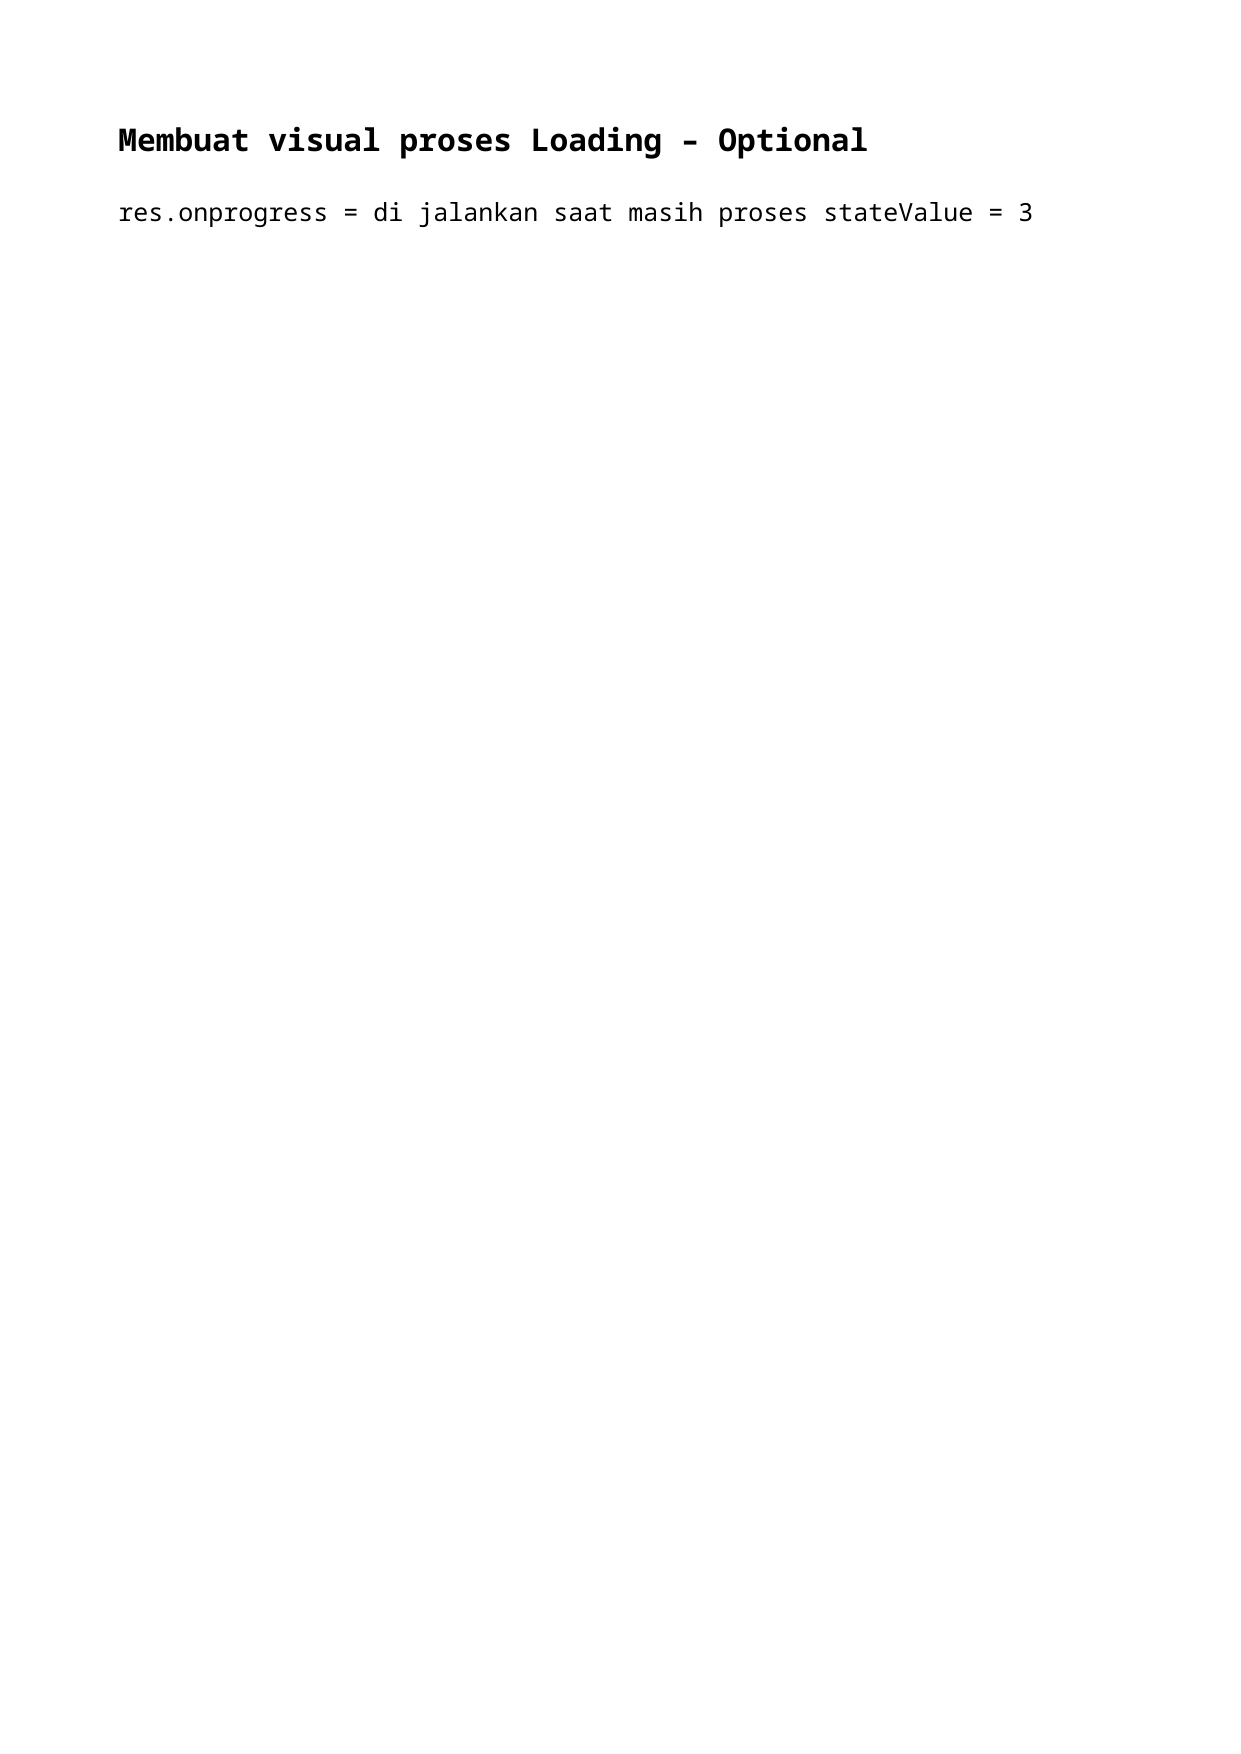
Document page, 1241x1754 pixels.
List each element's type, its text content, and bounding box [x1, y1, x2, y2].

text res.onprogress = di jalankan saat masih proses stateValue = 3 [118, 195, 1122, 229]
text Membuat visual proses Loading – Optional [118, 118, 1122, 161]
